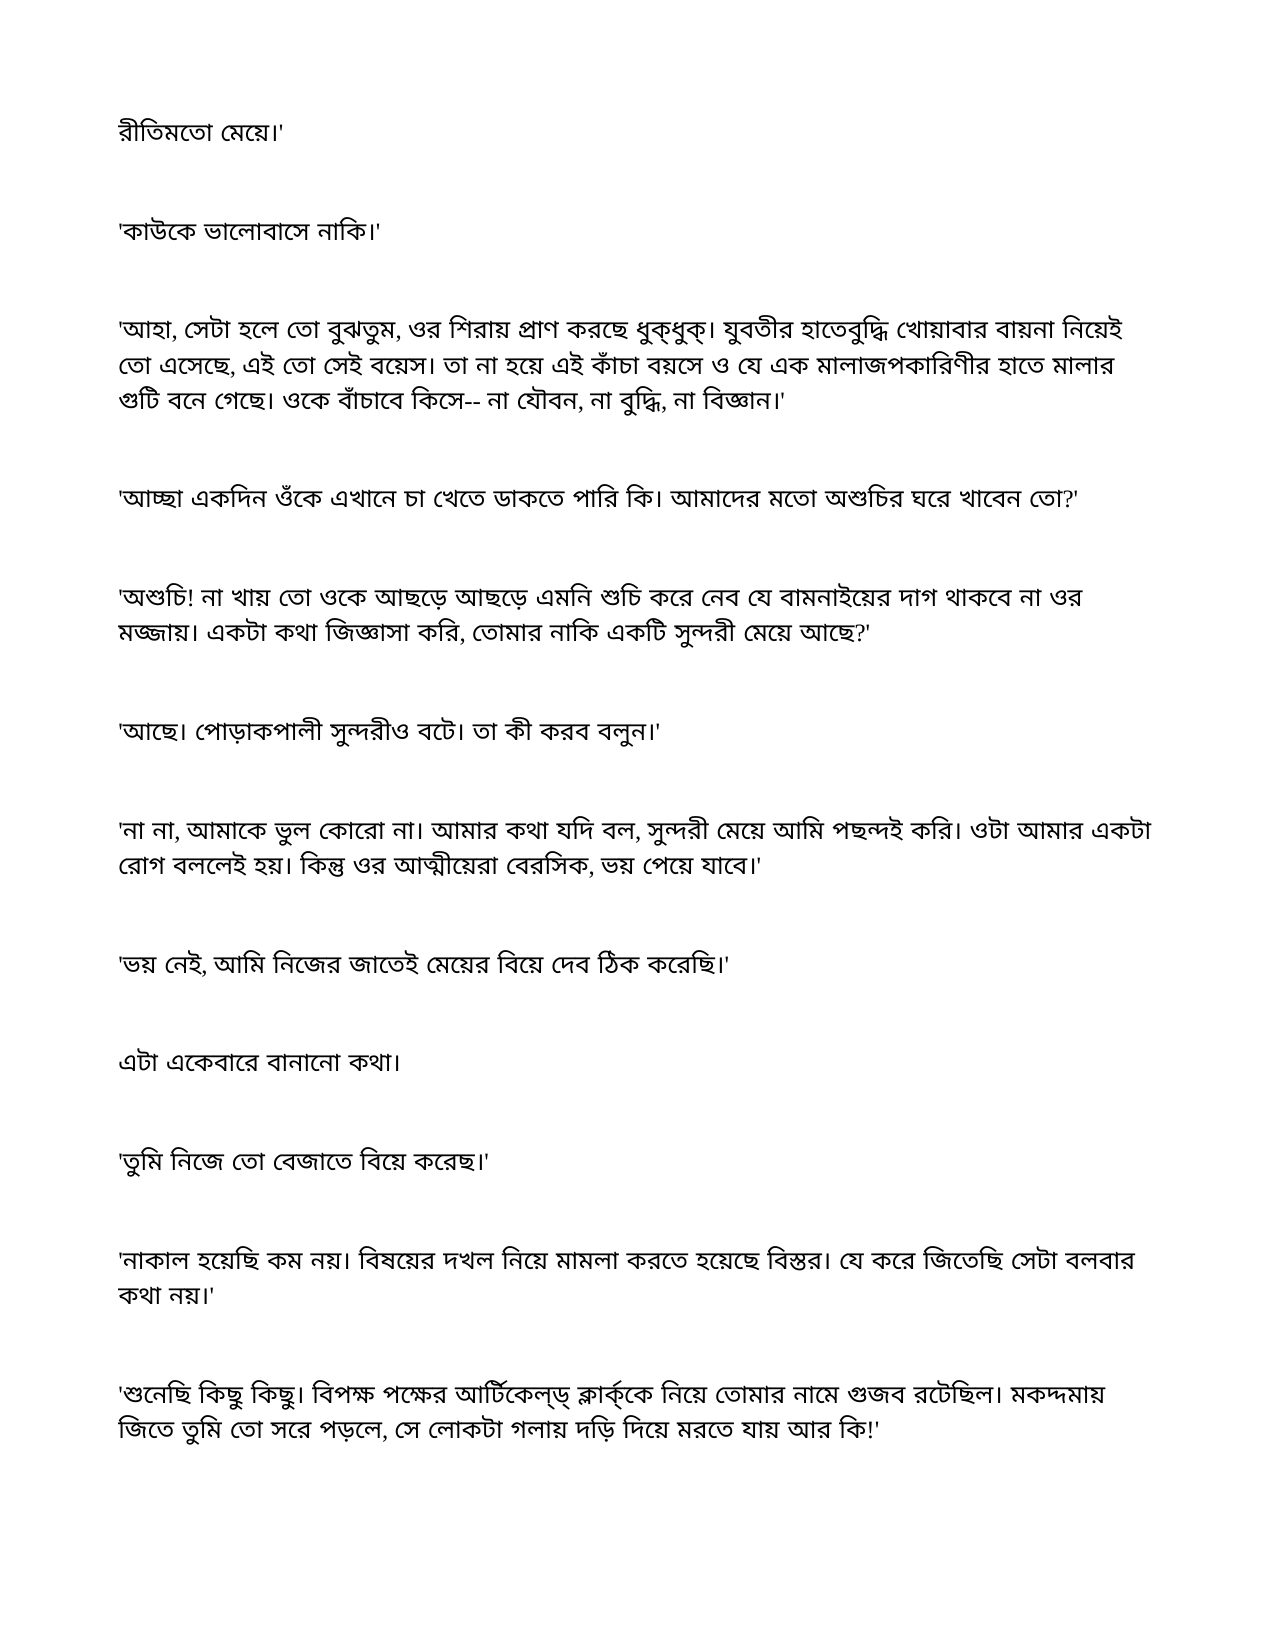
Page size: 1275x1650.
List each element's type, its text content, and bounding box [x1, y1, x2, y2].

text 'না না, আমাকে ভুল কোরো না। আমার কথা যদি বল, সুন্দরী মেয়ে আমি পছন্দই করি। ওটা আমার একটা রোগ বললেই হয়। কিন্তু ওর আত্মীয়েরা বেরসিক, ভয় পেয়ে যাবে।' [118, 816, 1157, 880]
text 'আছে। পোড়াকপালী সুন্দরীও বটে। তা কী করব বলুন।' [345, 717, 1157, 746]
text এটা একেবারে বানানো কথা। [118, 1048, 1157, 1078]
text 'তুমি নিজে তো বেজাতে বিয়ে করেছ।' [118, 1147, 1157, 1176]
text 'আচ্ছা একদিন ওঁকে এখানে চা খেতে ডাকতে পারি কি। আমাদের মতো অশুচির ঘরে খাবেন তো?' [118, 484, 1157, 514]
text 'আছে। পোড়াকপালী সুন্দরীও বটে। তা কী করব বলুন।' [118, 717, 380, 746]
text 'আহা, সেটা হলে তো বুঝতুম, ওর শিরায় প্রাণ করছে ধুক্‌ধুক্‌। যুবতীর হাতেবুদ্ধি খোয়াবার বায়না নিয়েই তো এসেছে, এই তো সেই বয়েস। তা না হয়ে এই কাঁচা বয়সে ও যে এক মালাজপকারিণীর হাতে মালার গুটি বনে গেছে। ওকে বাঁচাবে কিসে-- না যৌবন, না বুদ্ধি, না বিজ্ঞান।' [118, 316, 1157, 415]
text রীতিমতো মেয়ে।' [118, 118, 1157, 147]
text 'অশুচি! না খায় তো ওকে আছড়ে আছড়ে এমনি শুচি করে নেব যে বামনাইয়ের দাগ থাকবে না ওর মজ্জায়। একটা কথা জিজ্ঞাসা করি, তোমার নাকি একটি সুন্দরী মেয়ে আছে?' [118, 583, 1157, 648]
text 'ভয় নেই, আমি নিজের জাতেই মেয়ের বিয়ে দেব ঠিক করেছি।' [118, 950, 1157, 979]
text 'নাকাল হয়েছি কম নয়। বিষয়ের দখল নিয়ে মামলা করতে হয়েছে বিস্তর। যে করে জিতেছি সেটা বলবার কথা নয়।' [118, 1246, 1157, 1310]
text 'শুনেছি কিছু কিছু। বিপক্ষ পক্ষের আর্টিকেল্‌ড্‌ ক্লার্ক্‌কে নিয়ে তোমার নামে গুজব রটেছিল। মকদ্দমায় জিতে তুমি তো সরে পড়লে, সে লোকটা গলায় দড়ি দিয়ে মরতে যায় আর কি!' [118, 1380, 1157, 1444]
text 'কাউকে ভালোবাসে নাকি।' [118, 217, 1157, 246]
